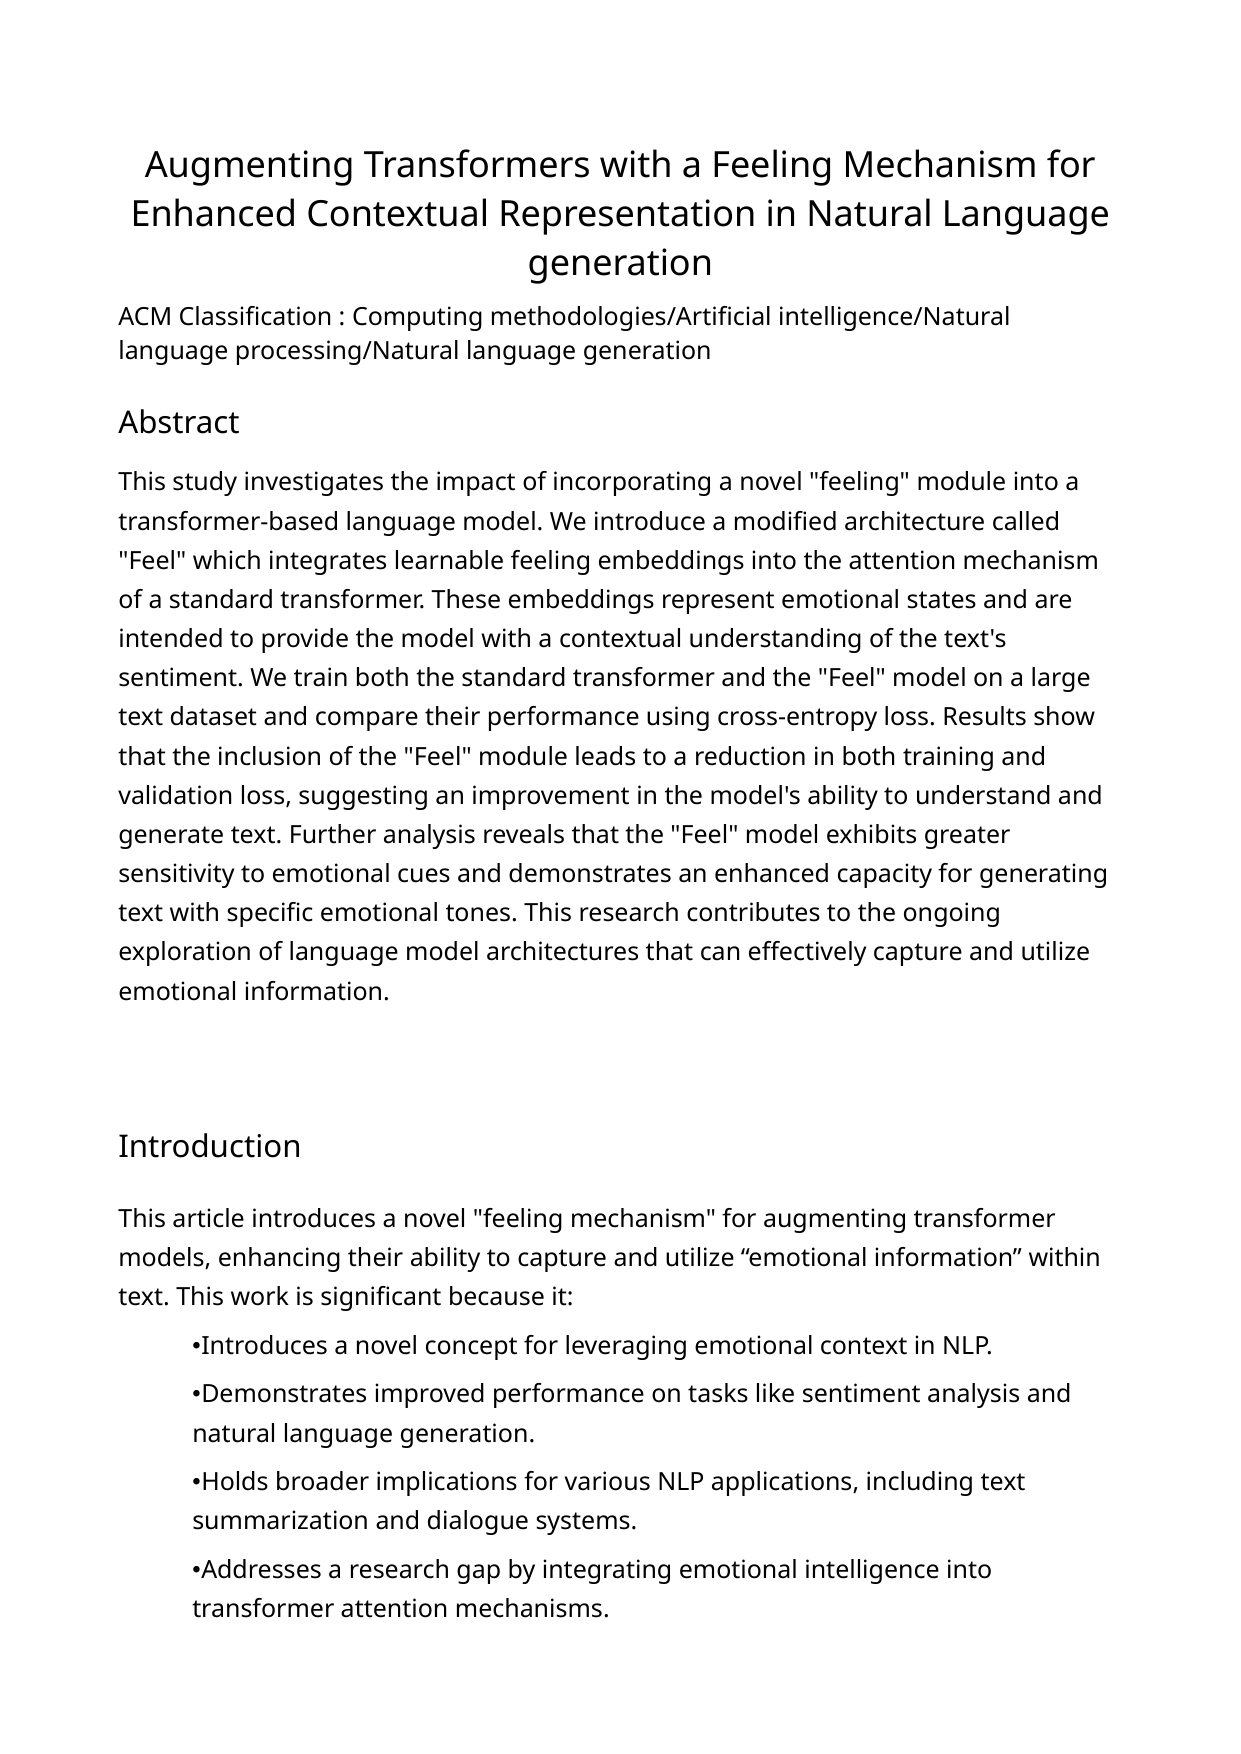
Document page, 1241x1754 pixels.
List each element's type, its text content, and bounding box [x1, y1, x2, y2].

text ACM Classification : Computing methodologies/Artificial intelligence/Natural language processing/Natural language generation [118, 298, 1122, 366]
list Addresses a research gap by integrating emotional intelligence into transformer attention mechanisms. [118, 1551, 1122, 1625]
list Holds broader implications for various NLP applications, including text summarization and dialogue systems. [118, 1464, 1122, 1537]
text This article introduces a novel "feeling mechanism" for augmenting transformer models, enhancing their ability to capture and utilize “emotional information” within text. This work is significant because it: [118, 1201, 1122, 1313]
subtitle Augmenting Transformers with a Feeling Mechanism for Enhanced Contextual Representation in Natural Language generation [118, 139, 1122, 286]
list Demonstrates improved performance on tasks like sentiment analysis and natural language generation. [118, 1376, 1122, 1449]
text Abstract [118, 401, 1122, 443]
text Introduction [118, 1124, 1122, 1167]
text This study investigates the impact of incorporating a novel "feeling" module into a transformer-based language model. We introduce a modified architecture called "Feel" which integrates learnable feeling embeddings into the attention mechanism of a standard transformer. These embeddings represent emotional states and are intended to provide the model with a contextual understanding of the text's sentiment. We train both the standard transformer and the "Feel" model on a large text dataset and compare their performance using cross-entropy loss. Results show that the inclusion of the "Feel" module leads to a reduction in both training and validation loss, suggesting an improvement in the model's ability to understand and generate text. Further analysis reveals that the "Feel" model exhibits greater sensitivity to emotional cues and demonstrates an enhanced capacity for generating text with specific emotional tones. This research contributes to the ongoing exploration of language model architectures that can effectively capture and utilize emotional information. [118, 464, 1122, 1007]
list Introduces a novel concept for leveraging emotional context in NLP. [118, 1327, 1122, 1362]
